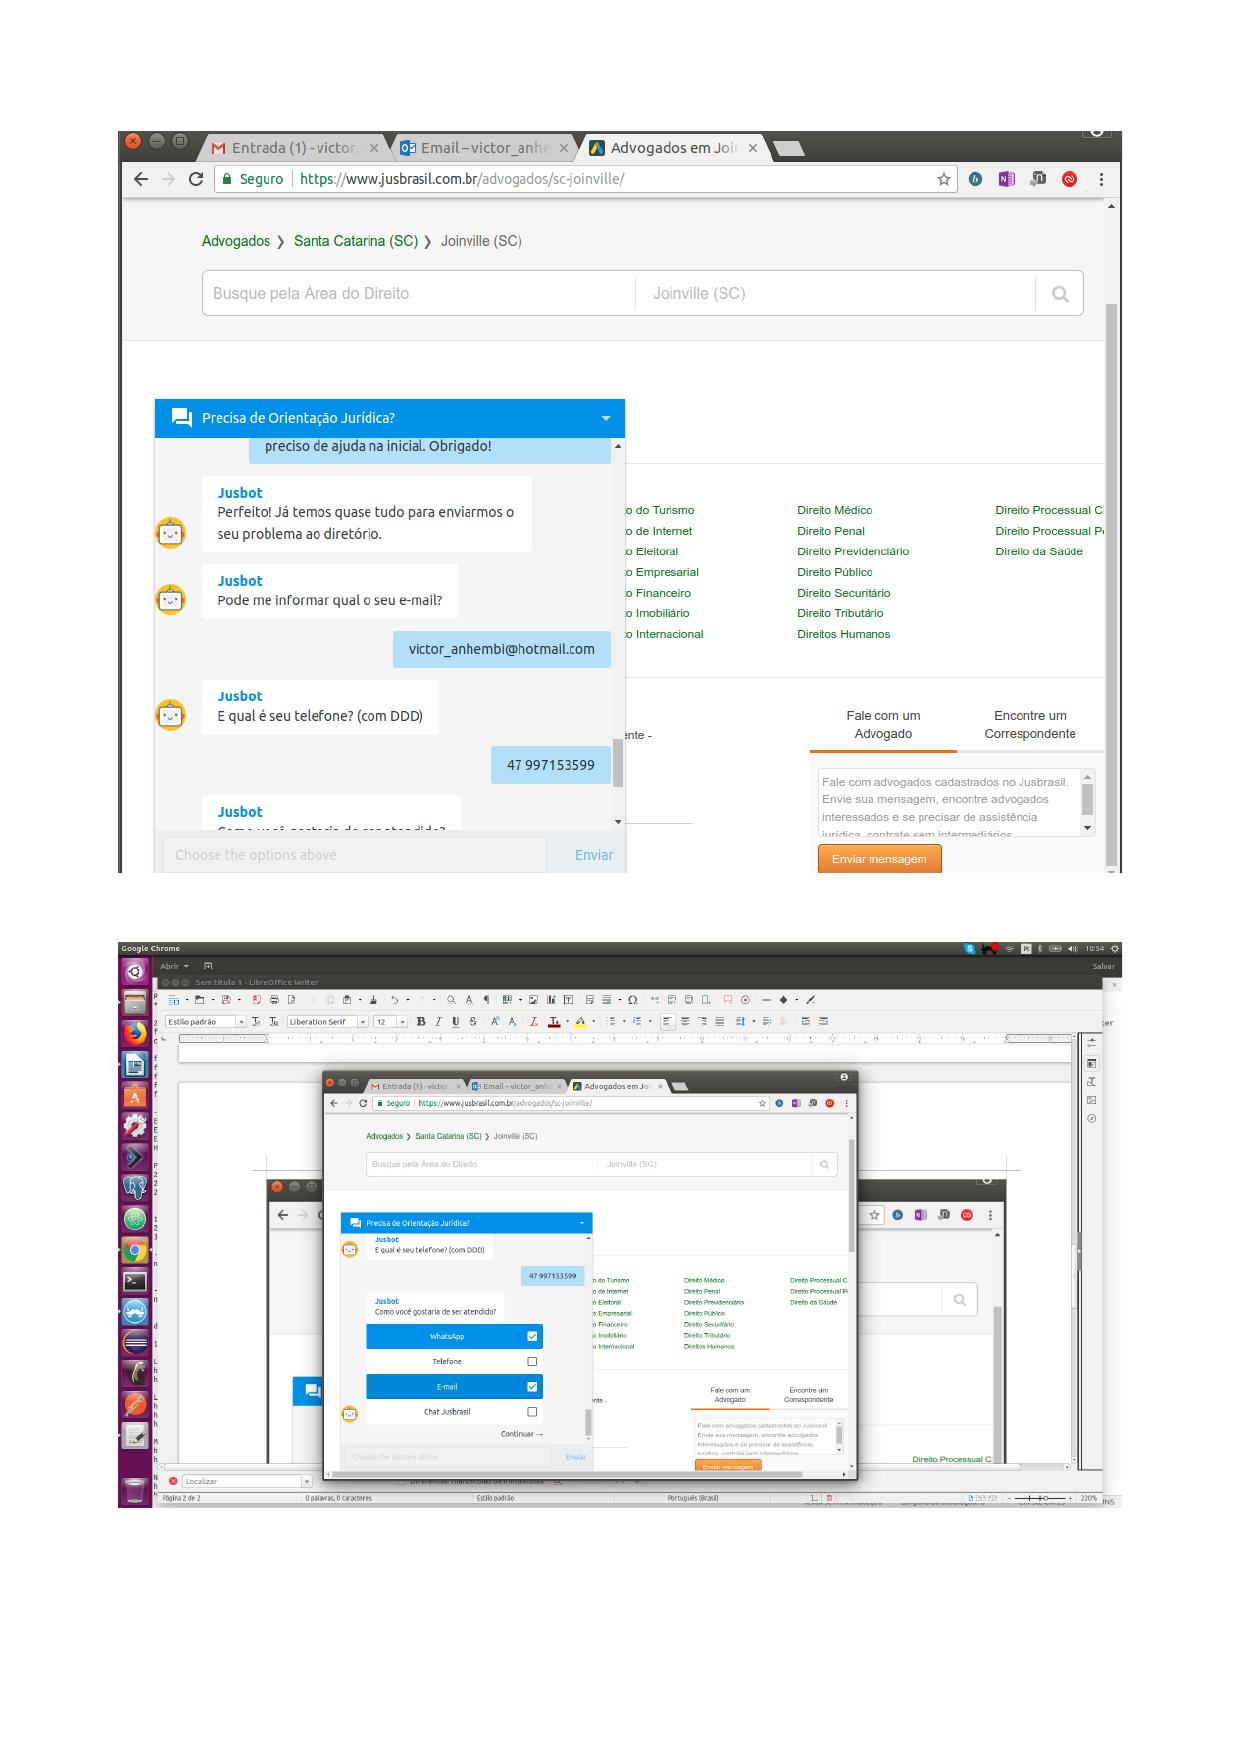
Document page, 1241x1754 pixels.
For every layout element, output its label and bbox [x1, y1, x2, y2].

picture [118, 118, 1123, 885]
picture [118, 942, 1123, 1508]
